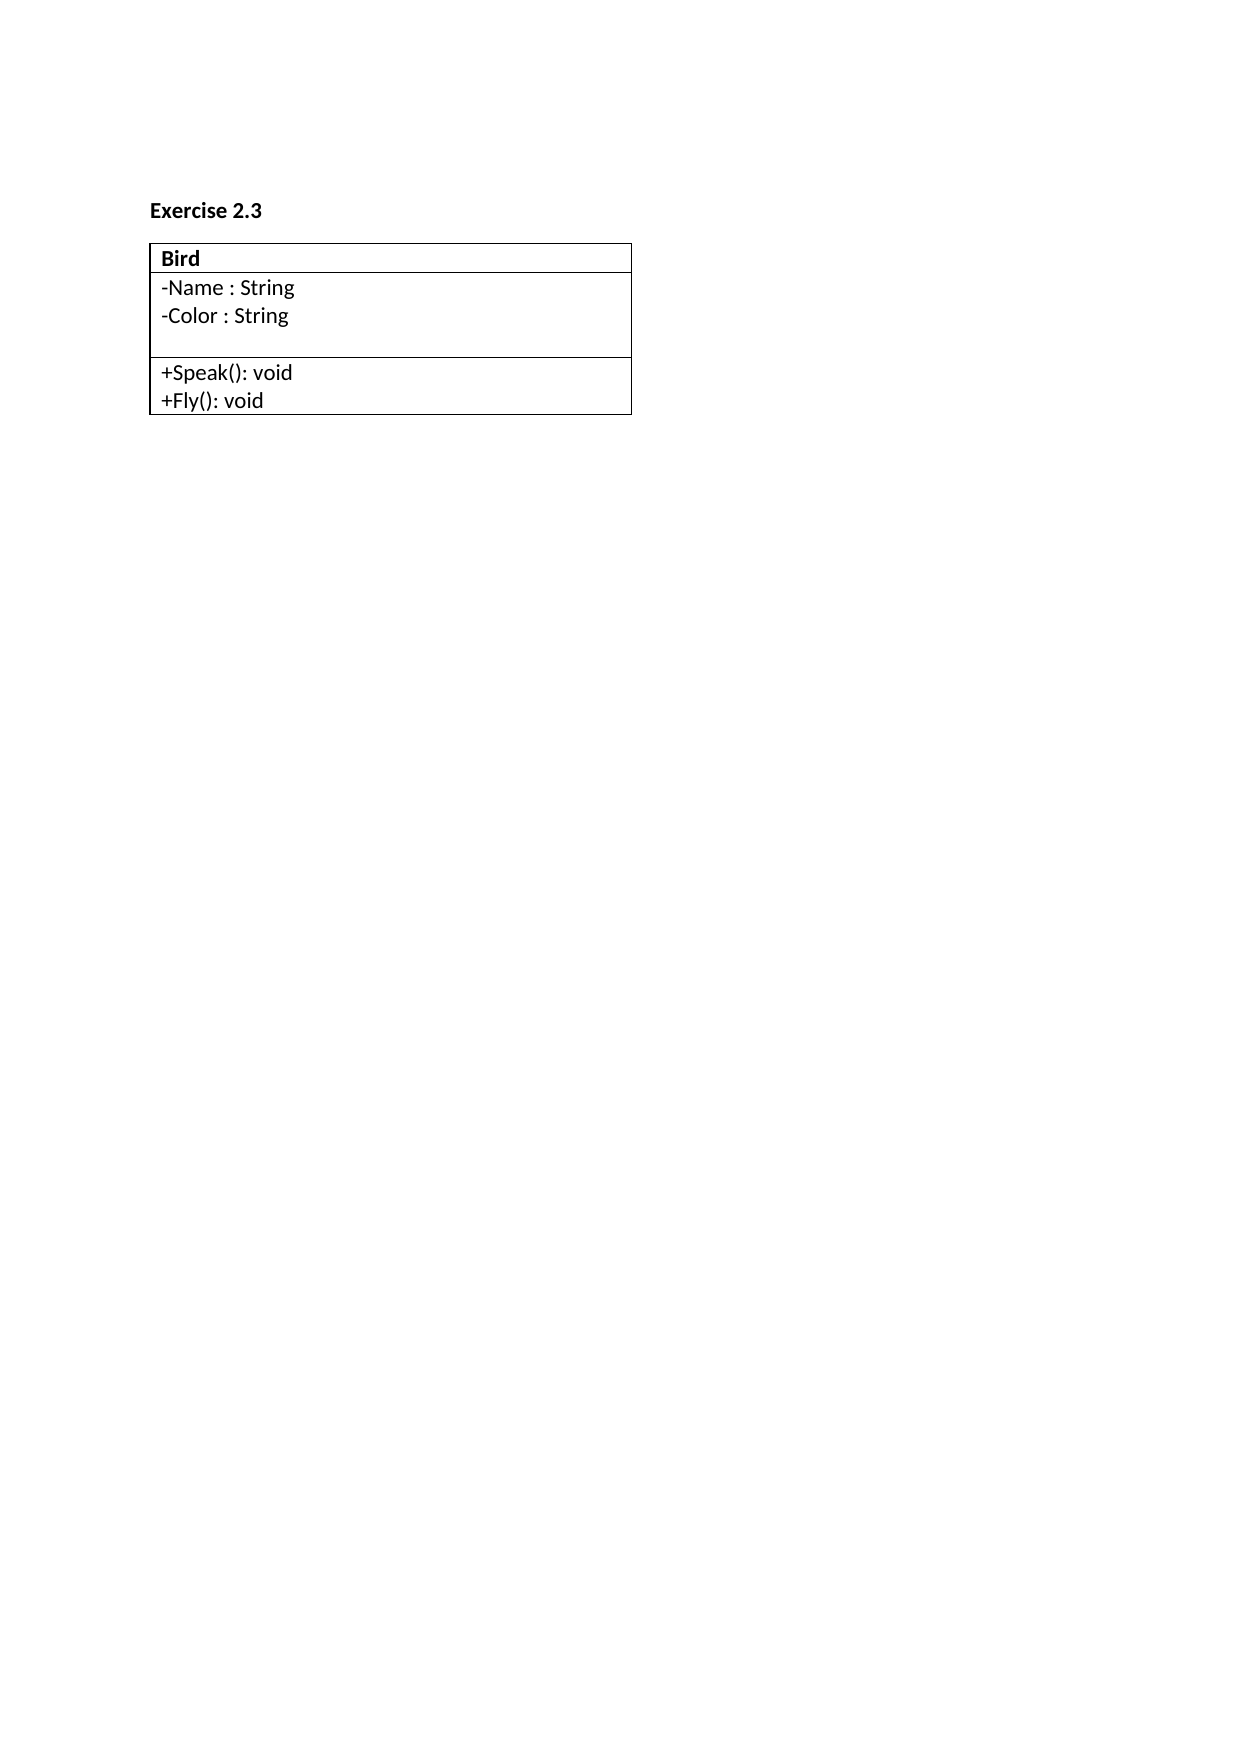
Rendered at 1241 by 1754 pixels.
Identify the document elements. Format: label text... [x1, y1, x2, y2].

table_cell -Name : String -Color : String [151, 273, 631, 357]
table_header Bird [151, 244, 631, 272]
text Exercise 2.3 [150, 197, 1090, 224]
table_cell +Speak(): void +Fly(): void [151, 358, 631, 414]
